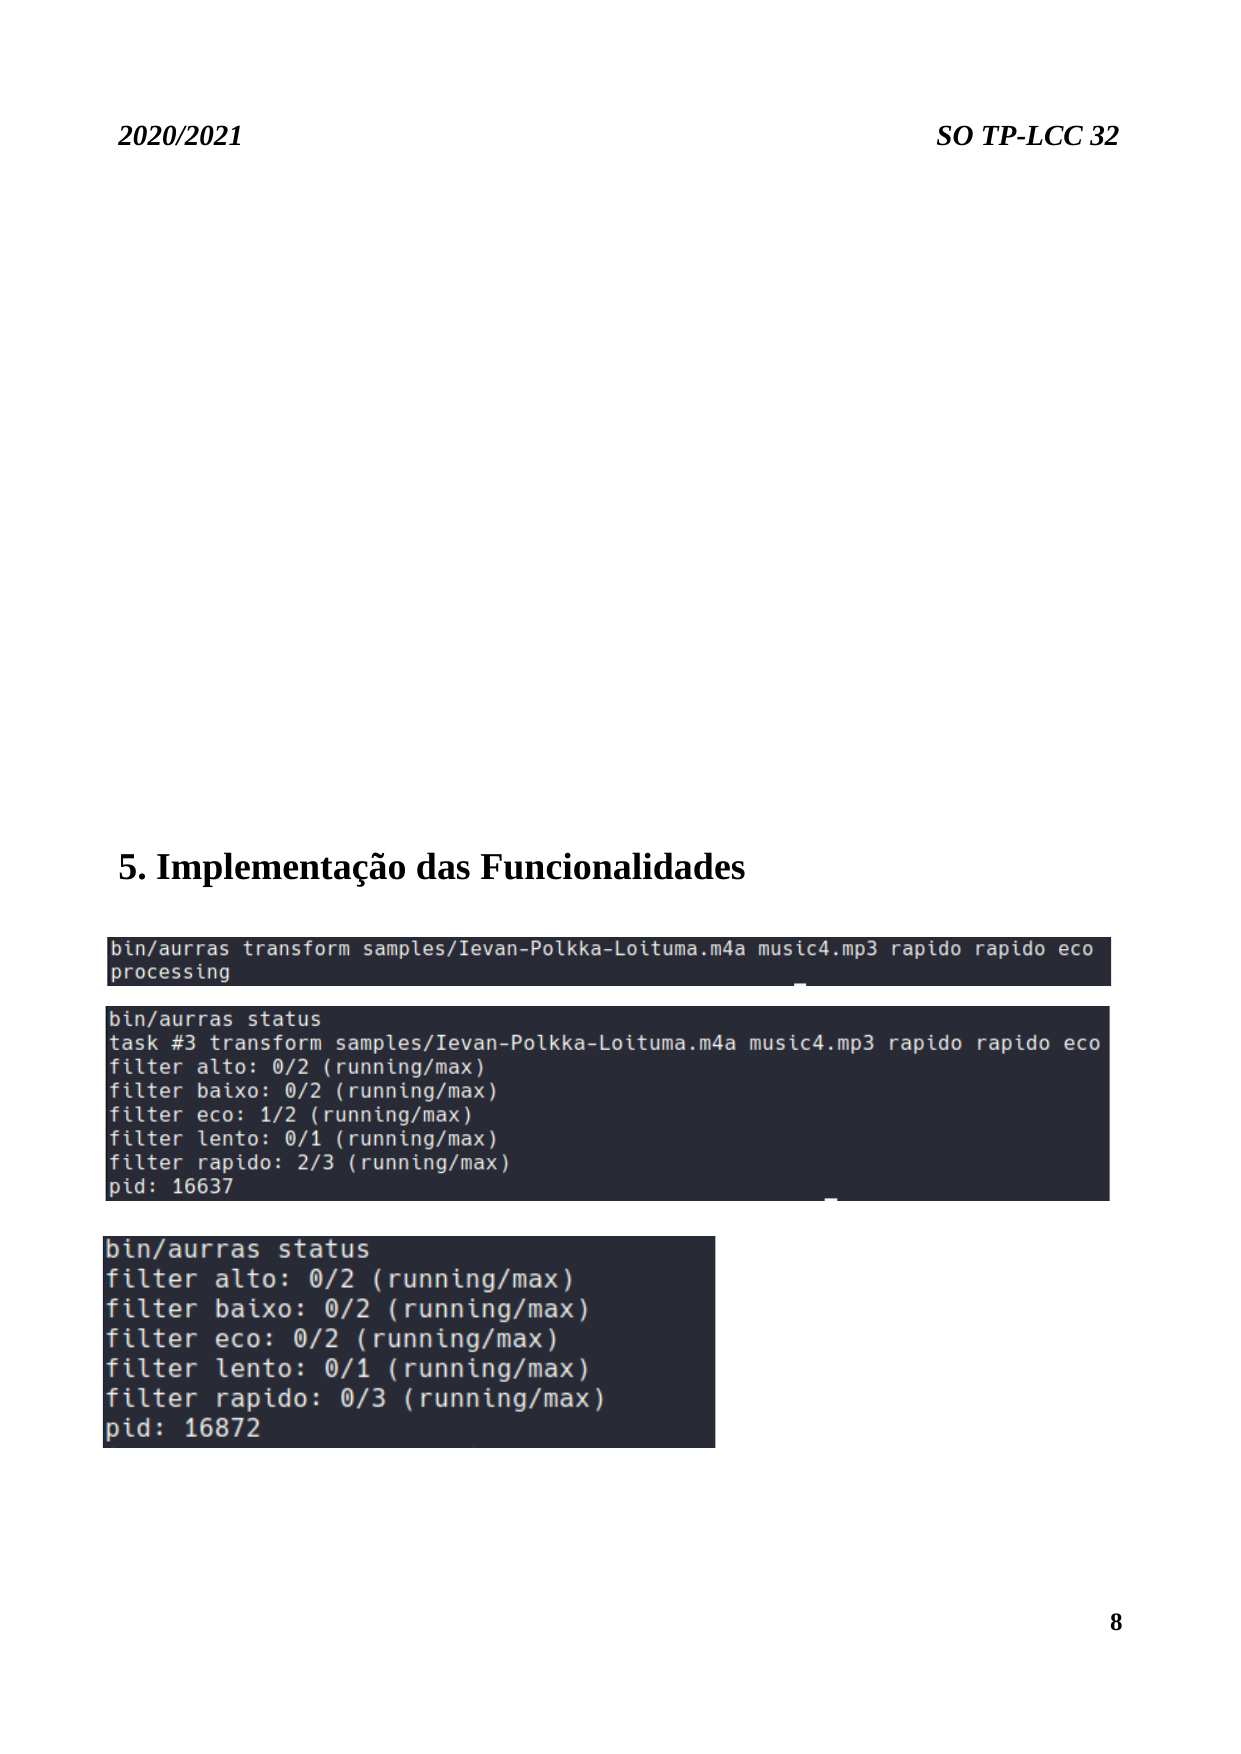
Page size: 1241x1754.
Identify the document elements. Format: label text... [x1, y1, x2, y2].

picture [102, 1236, 716, 1448]
picture [105, 1006, 1110, 1201]
subtitle 5. Implementação das Funcionalidades [118, 844, 1122, 888]
picture [107, 937, 1112, 986]
